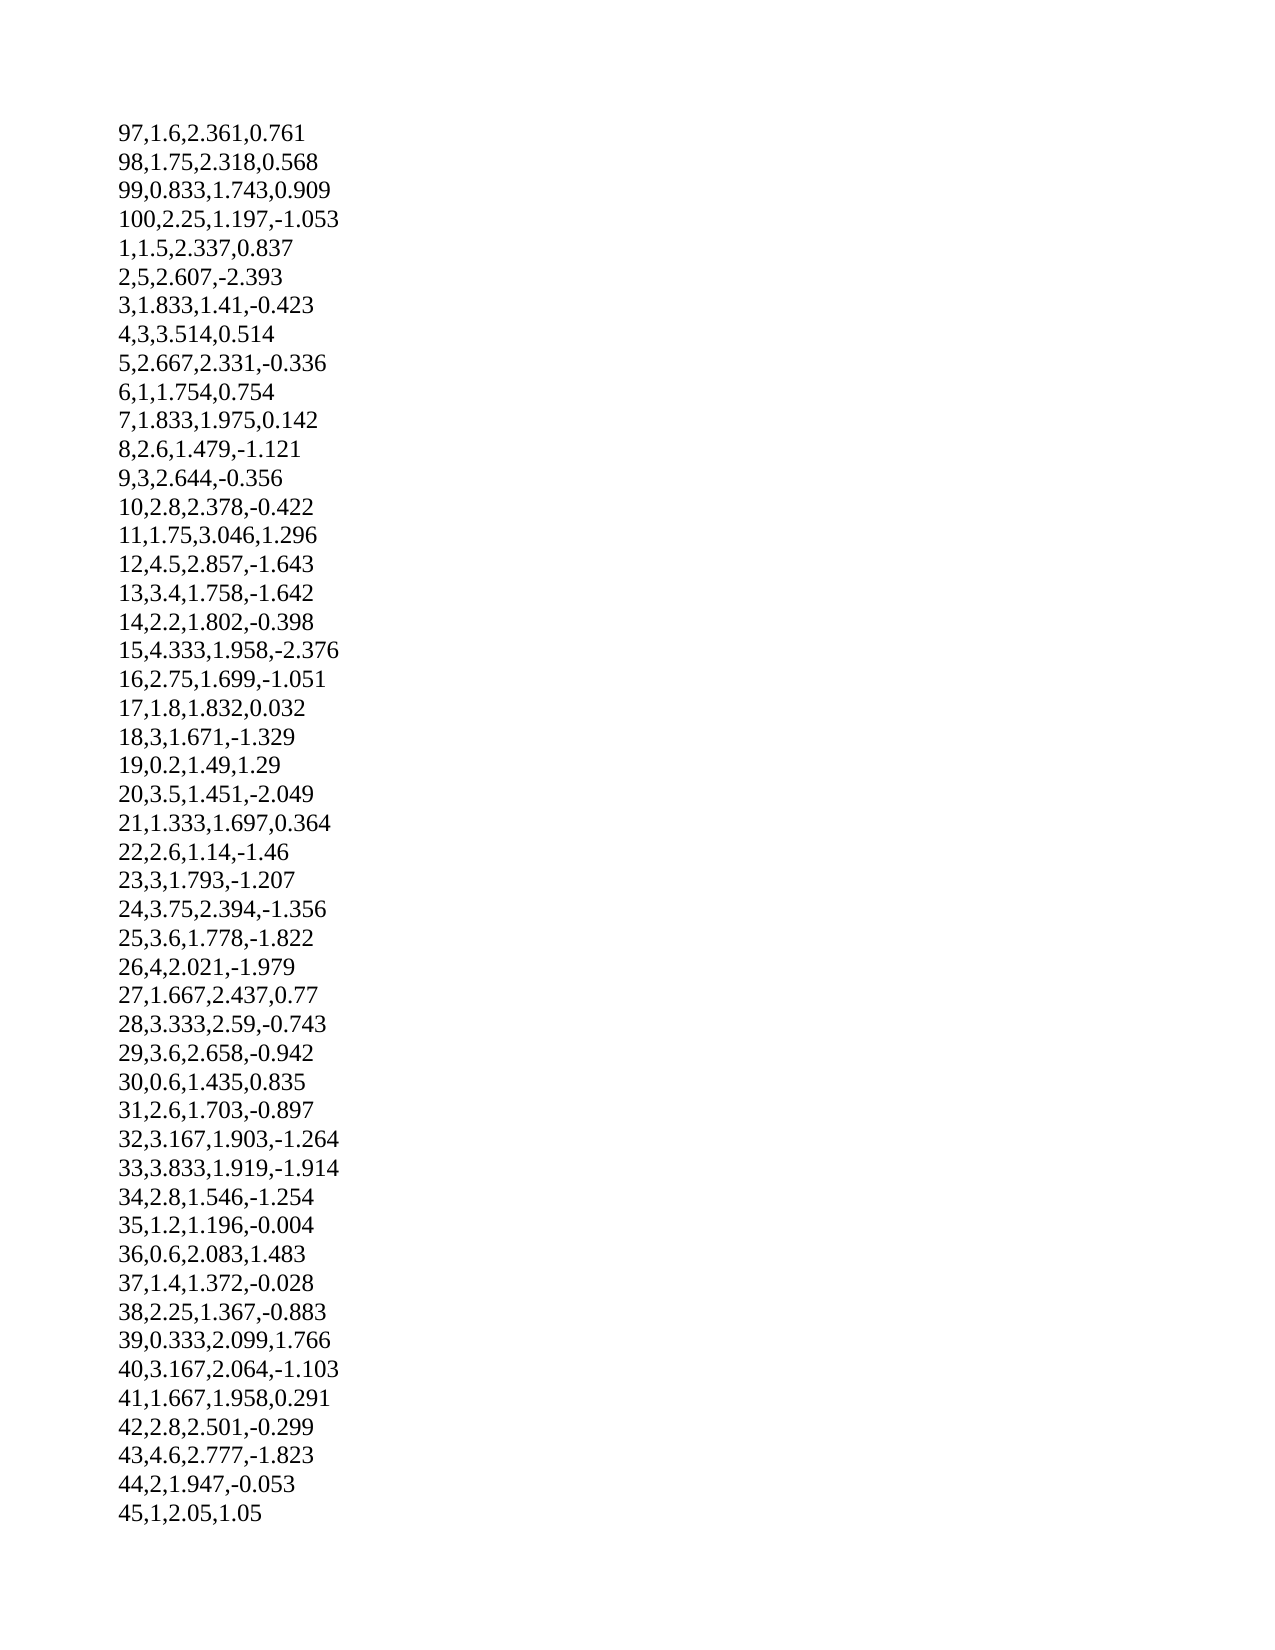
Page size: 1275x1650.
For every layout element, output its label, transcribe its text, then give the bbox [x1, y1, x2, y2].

text 28,3.333,2.59,-0.743 [118, 1009, 1157, 1038]
text 18,3,1.671,-1.329 [118, 722, 1157, 751]
text 38,2.25,1.367,-0.883 [118, 1297, 1157, 1326]
text 40,3.167,2.064,-1.103 [118, 1354, 1157, 1383]
text 42,2.8,2.501,-0.299 [118, 1412, 1157, 1441]
text 3,1.833,1.41,-0.423 [118, 291, 1157, 319]
text 15,4.333,1.958,-2.376 [118, 636, 1157, 664]
text 13,3.4,1.758,-1.642 [118, 578, 1157, 607]
text 21,1.333,1.697,0.364 [118, 808, 1157, 837]
text 37,1.4,1.372,-0.028 [118, 1268, 1157, 1297]
text 25,3.6,1.778,-1.822 [118, 923, 1157, 952]
text 33,3.833,1.919,-1.914 [118, 1153, 1157, 1182]
text 24,3.75,2.394,-1.356 [118, 894, 1157, 923]
text 16,2.75,1.699,-1.051 [118, 664, 1157, 693]
text 7,1.833,1.975,0.142 [118, 406, 1157, 434]
text 45,1,2.05,1.05 [118, 1498, 1157, 1527]
text 10,2.8,2.378,-0.422 [118, 492, 1157, 521]
text 41,1.667,1.958,0.291 [118, 1383, 1157, 1412]
text 27,1.667,2.437,0.77 [118, 981, 1157, 1009]
text 34,2.8,1.546,-1.254 [118, 1182, 1157, 1211]
text 12,4.5,2.857,-1.643 [118, 549, 1157, 578]
text 1,1.5,2.337,0.837 [118, 233, 1157, 262]
text 35,1.2,1.196,-0.004 [118, 1211, 1157, 1239]
text 2,5,2.607,-2.393 [118, 262, 1157, 291]
text 32,3.167,1.903,-1.264 [118, 1124, 1157, 1153]
text 20,3.5,1.451,-2.049 [118, 779, 1157, 808]
text 36,0.6,2.083,1.483 [118, 1239, 1157, 1268]
text 99,0.833,1.743,0.909 [118, 176, 1157, 204]
text 8,2.6,1.479,-1.121 [118, 434, 1157, 463]
text 11,1.75,3.046,1.296 [118, 521, 1157, 549]
text 98,1.75,2.318,0.568 [118, 147, 1157, 176]
text 29,3.6,2.658,-0.942 [118, 1038, 1157, 1067]
text 17,1.8,1.832,0.032 [118, 693, 1157, 722]
text 30,0.6,1.435,0.835 [118, 1067, 1157, 1096]
text 44,2,1.947,-0.053 [118, 1469, 1157, 1498]
text 5,2.667,2.331,-0.336 [118, 348, 1157, 377]
text 39,0.333,2.099,1.766 [118, 1326, 1157, 1354]
text 43,4.6,2.777,-1.823 [118, 1441, 1157, 1469]
text 4,3,3.514,0.514 [118, 319, 1157, 348]
text 26,4,2.021,-1.979 [118, 952, 1157, 981]
text 97,1.6,2.361,0.761 [118, 118, 1157, 147]
text 31,2.6,1.703,-0.897 [118, 1096, 1157, 1124]
text 100,2.25,1.197,-1.053 [118, 204, 1157, 233]
text 23,3,1.793,-1.207 [118, 866, 1157, 894]
text 9,3,2.644,-0.356 [118, 463, 1157, 492]
text 6,1,1.754,0.754 [118, 377, 1157, 406]
text 19,0.2,1.49,1.29 [118, 751, 1157, 779]
text 14,2.2,1.802,-0.398 [118, 607, 1157, 636]
text 22,2.6,1.14,-1.46 [118, 837, 1157, 866]
